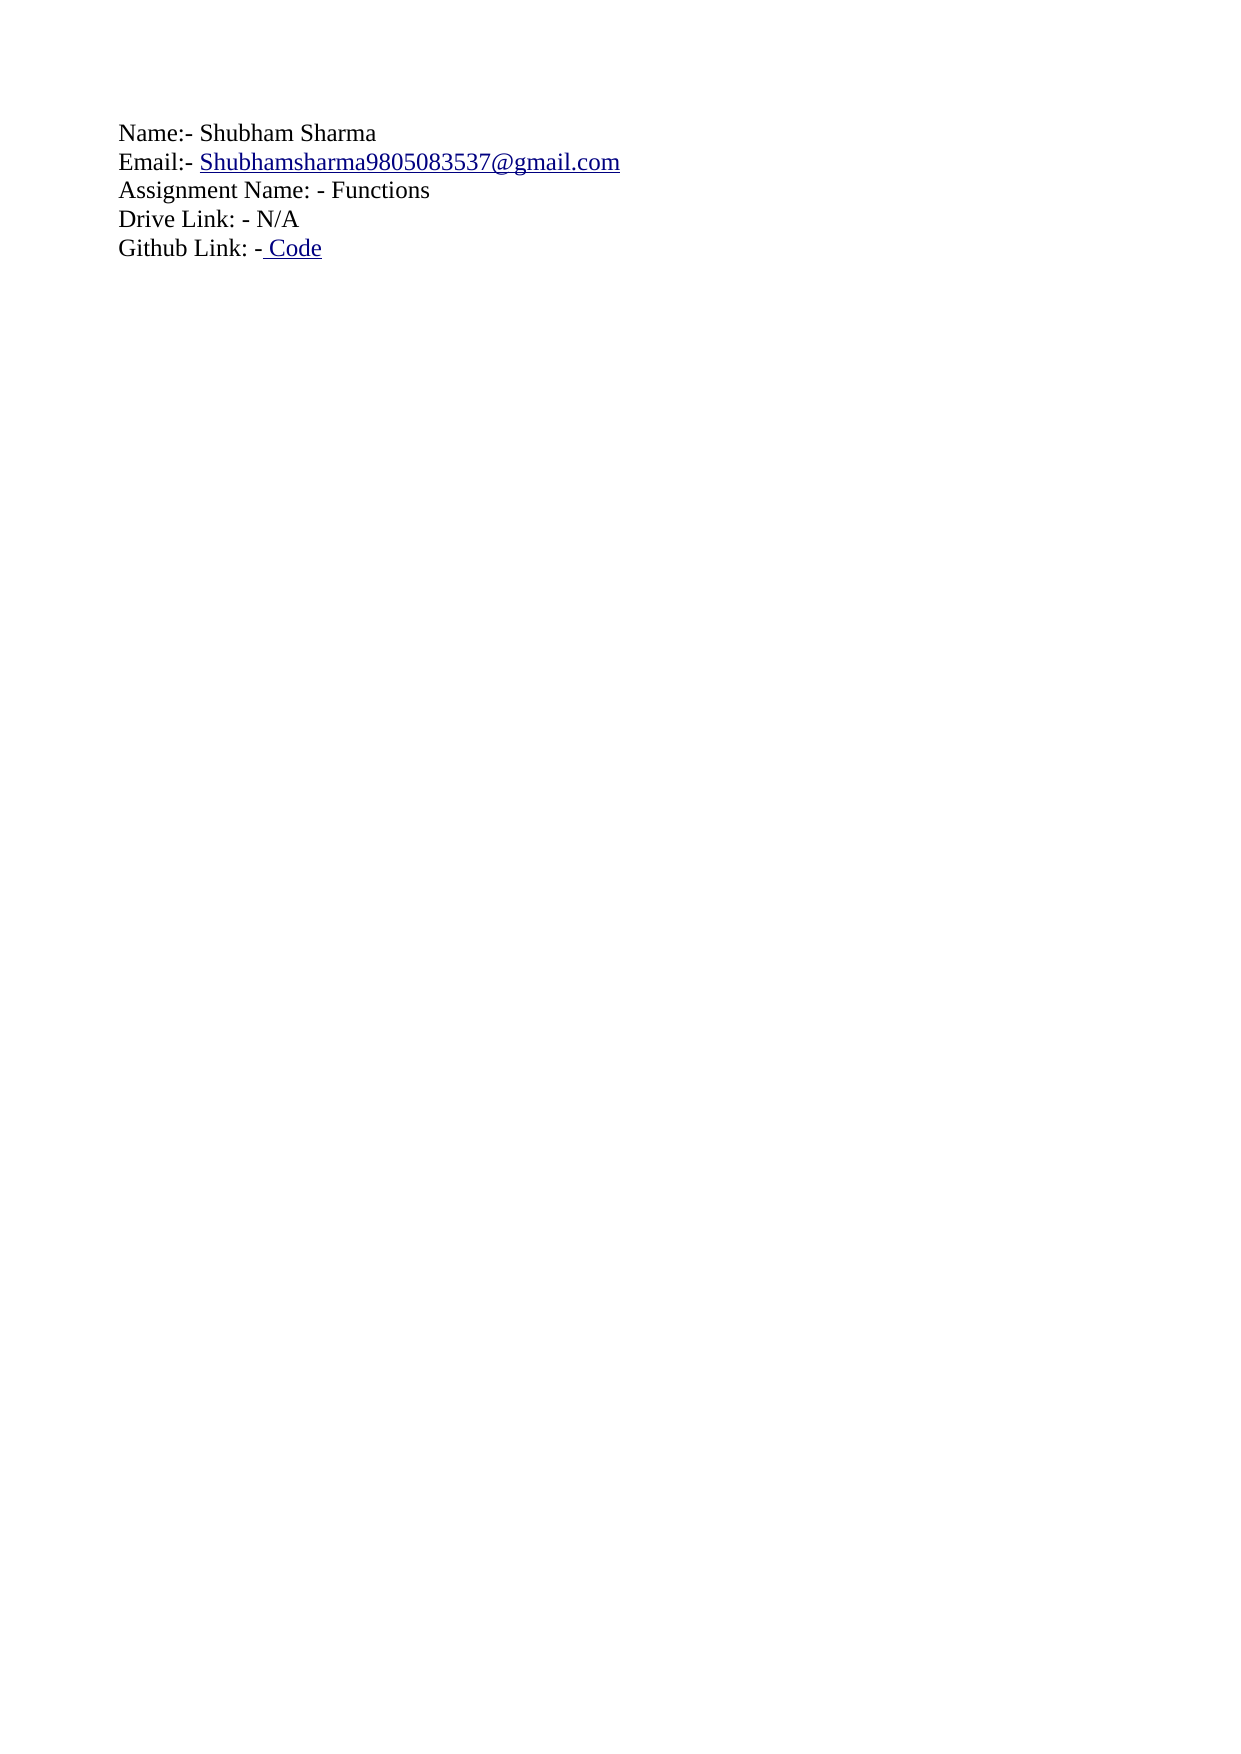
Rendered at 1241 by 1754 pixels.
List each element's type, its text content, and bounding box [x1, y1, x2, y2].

text Github Link: - Code [118, 233, 1122, 262]
text Drive Link: - N/A [118, 204, 1122, 233]
text Assignment Name: - Functions [118, 176, 1122, 204]
text Email:- Shubhamsharma9805083537@gmail.com [118, 147, 1122, 176]
text Name:- Shubham Sharma [118, 118, 1122, 147]
